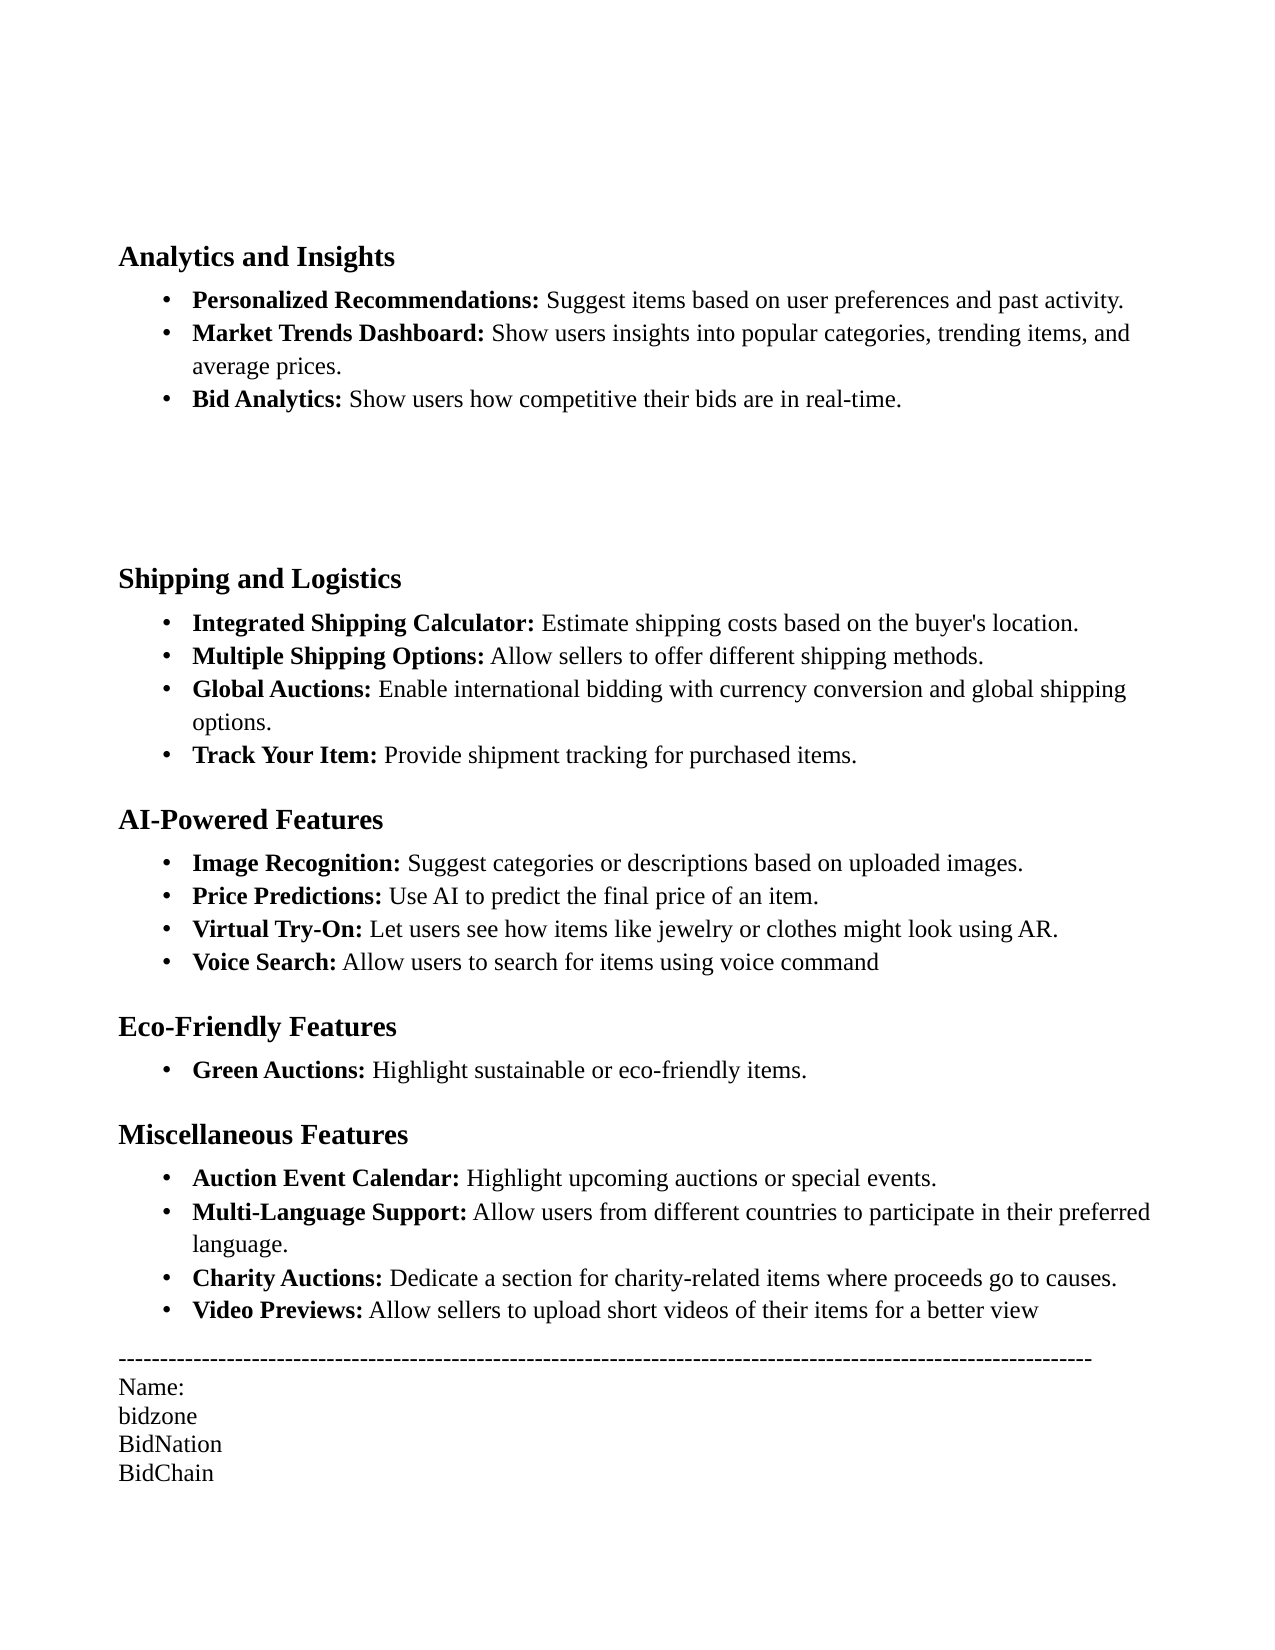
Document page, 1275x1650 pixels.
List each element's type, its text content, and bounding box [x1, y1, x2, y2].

list Green Auctions: Highlight sustainable or eco-friendly items. [162, 1055, 1157, 1084]
subtitle Shipping and Logistics [118, 562, 1157, 595]
text Name: [118, 1372, 1157, 1401]
list Market Trends Dashboard: Show users insights into popular categories, trending items, and average prices. [162, 318, 1157, 380]
list Global Auctions: Enable international bidding with currency conversion and global shipping options. [162, 674, 1157, 736]
subtitle Eco-Friendly Features [118, 1009, 1157, 1043]
list Personalized Recommendations: Suggest items based on user preferences and past activity. [162, 285, 1157, 314]
list Voice Search: Allow users to search for items using voice command [162, 947, 1157, 976]
list Track Your Item: Provide shipment tracking for purchased items. [162, 740, 1157, 768]
list Price Predictions: Use AI to predict the final price of an item. [162, 881, 1157, 910]
list Charity Auctions: Dedicate a section for charity-related items where proceeds go to causes. [162, 1263, 1157, 1291]
list Auction Event Calendar: Highlight upcoming auctions or special events. [162, 1163, 1157, 1192]
subtitle Analytics and Insights [118, 239, 1157, 273]
text BidNation [118, 1429, 1157, 1458]
subtitle Miscellaneous Features [118, 1117, 1157, 1151]
list Image Recognition: Suggest categories or descriptions based on uploaded images. [162, 848, 1157, 877]
text BidChain [118, 1458, 1157, 1487]
list Bid Analytics: Show users how competitive their bids are in real-time. [162, 384, 1157, 413]
list Video Previews: Allow sellers to upload short videos of their items for a better view [162, 1296, 1157, 1324]
subtitle AI-Powered Features [118, 802, 1157, 836]
list Multiple Shipping Options: Allow sellers to offer different shipping methods. [162, 641, 1157, 669]
text --------------------------------------------------------------------------------------------------------------------- [118, 1343, 1157, 1372]
text bidzone [118, 1401, 1157, 1429]
list Virtual Try-On: Let users see how items like jewelry or clothes might look using AR. [162, 914, 1157, 943]
list Multi-Language Support: Allow users from different countries to participate in their preferred language. [162, 1197, 1157, 1258]
list Integrated Shipping Calculator: Estimate shipping costs based on the buyer's location. [162, 608, 1157, 636]
